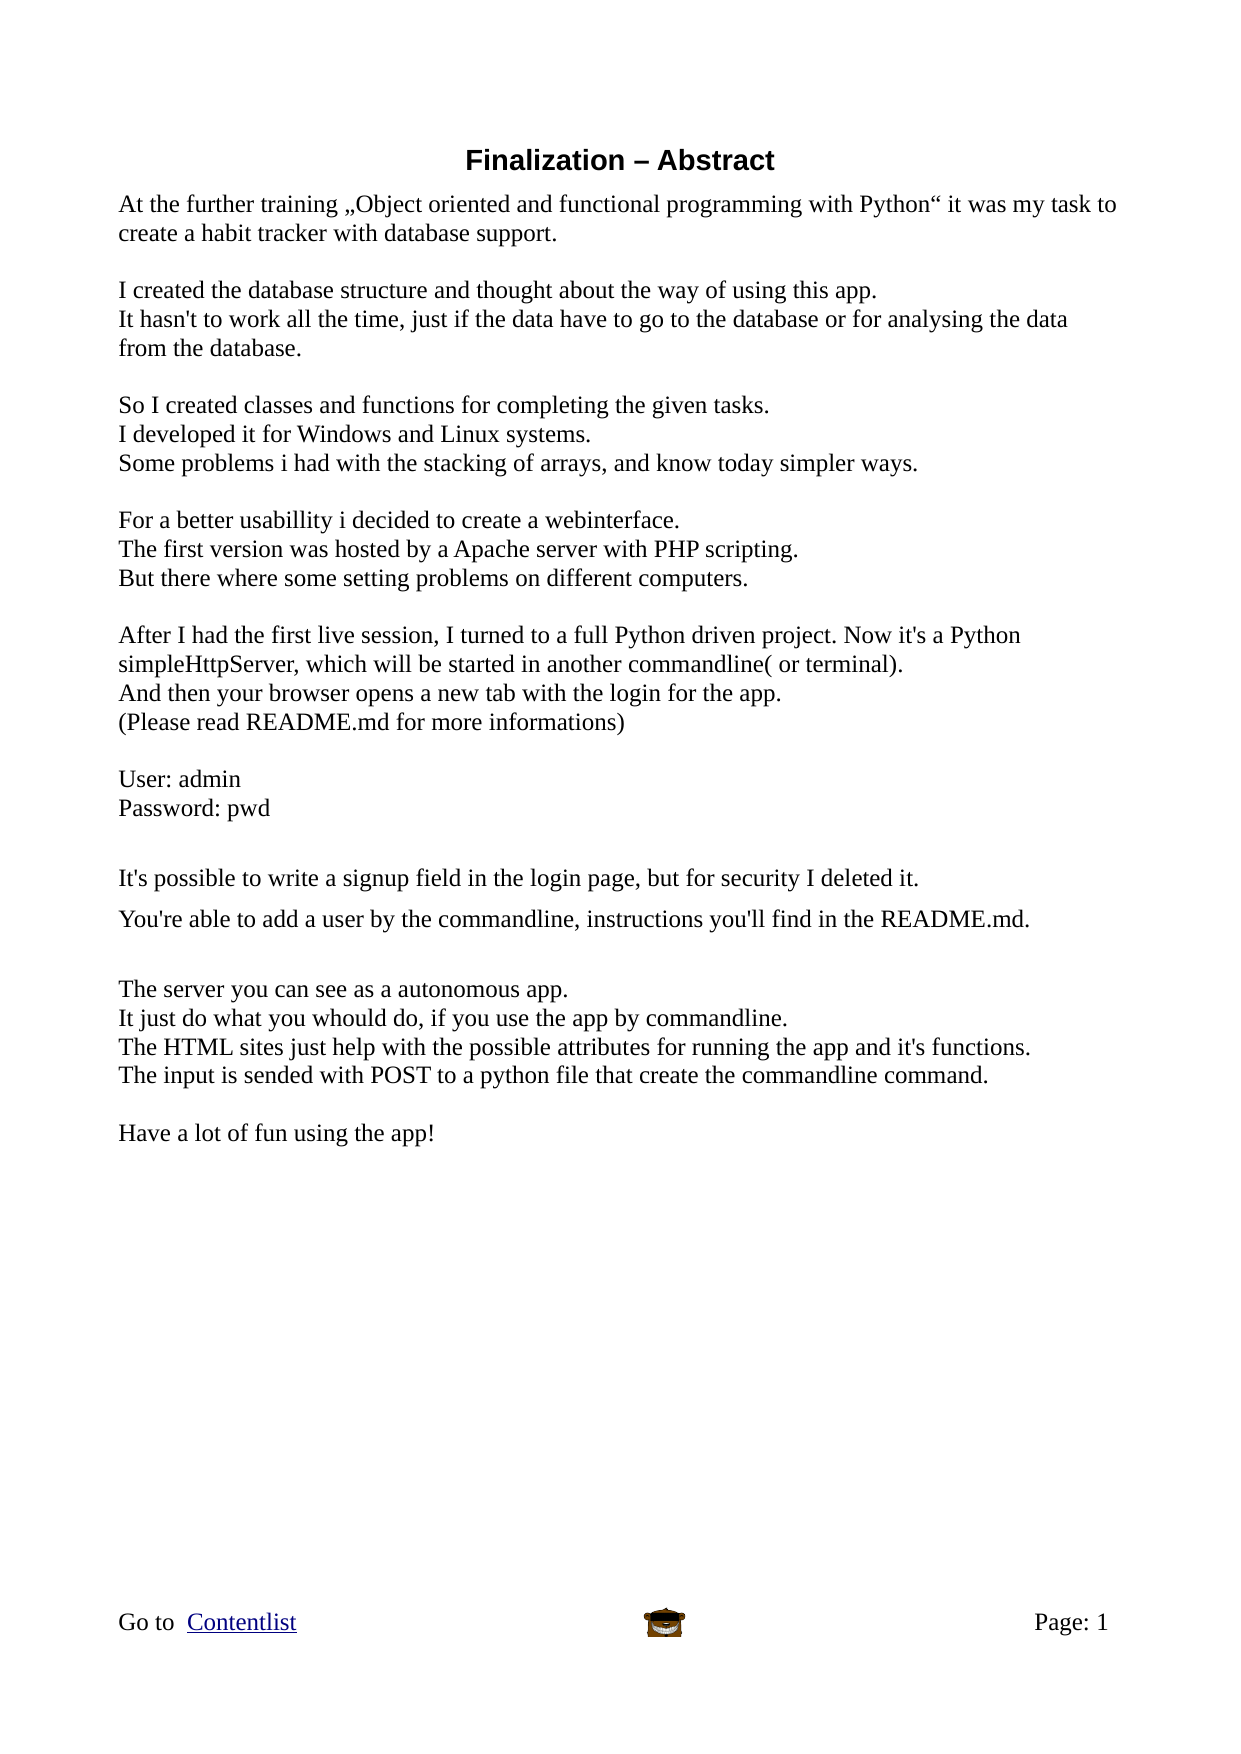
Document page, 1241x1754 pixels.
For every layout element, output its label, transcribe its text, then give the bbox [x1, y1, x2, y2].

text At the further training „Object oriented and functional programming with Python“ it was my task to create a habit tracker with database support. I created the database structure and thought about the way of using this app. It hasn't to work all the time, just if the data have to go to the database or for analysing the data from the database. So I created classes and functions for completing the given tasks. I developed it for Windows and Linux systems. Some problems i had with the stacking of arrays, and know today simpler ways. For a better usabillity i decided to create a webinterface. The first version was hosted by a Apache server with PHP scripting. But there where some setting problems on different computers. After I had the first live session, I turned to a full Python driven project. Now it's a Python simpleHttpServer, which will be started in another commandline( or terminal). And then your browser opens a new tab with the login for the app. (Please read README.md for more informations) User: admin Password: pwd [118, 189, 1122, 822]
text You're able to add a user by the commandline, instructions you'll find in the README.md. [118, 904, 1122, 933]
text The server you can see as a autonomous app. It just do what you whould do, if you use the app by commandline. The HTML sites just help with the possible attributes for running the app and it's functions. The input is sended with POST to a python file that create the commandline command. Have a lot of fun using the app! [118, 945, 1122, 1147]
picture [643, 1607, 686, 1637]
subtitle Finalization – Abstract [118, 143, 1122, 177]
text It's possible to write a signup field in the login page, but for security I deleted it. [118, 834, 1122, 892]
